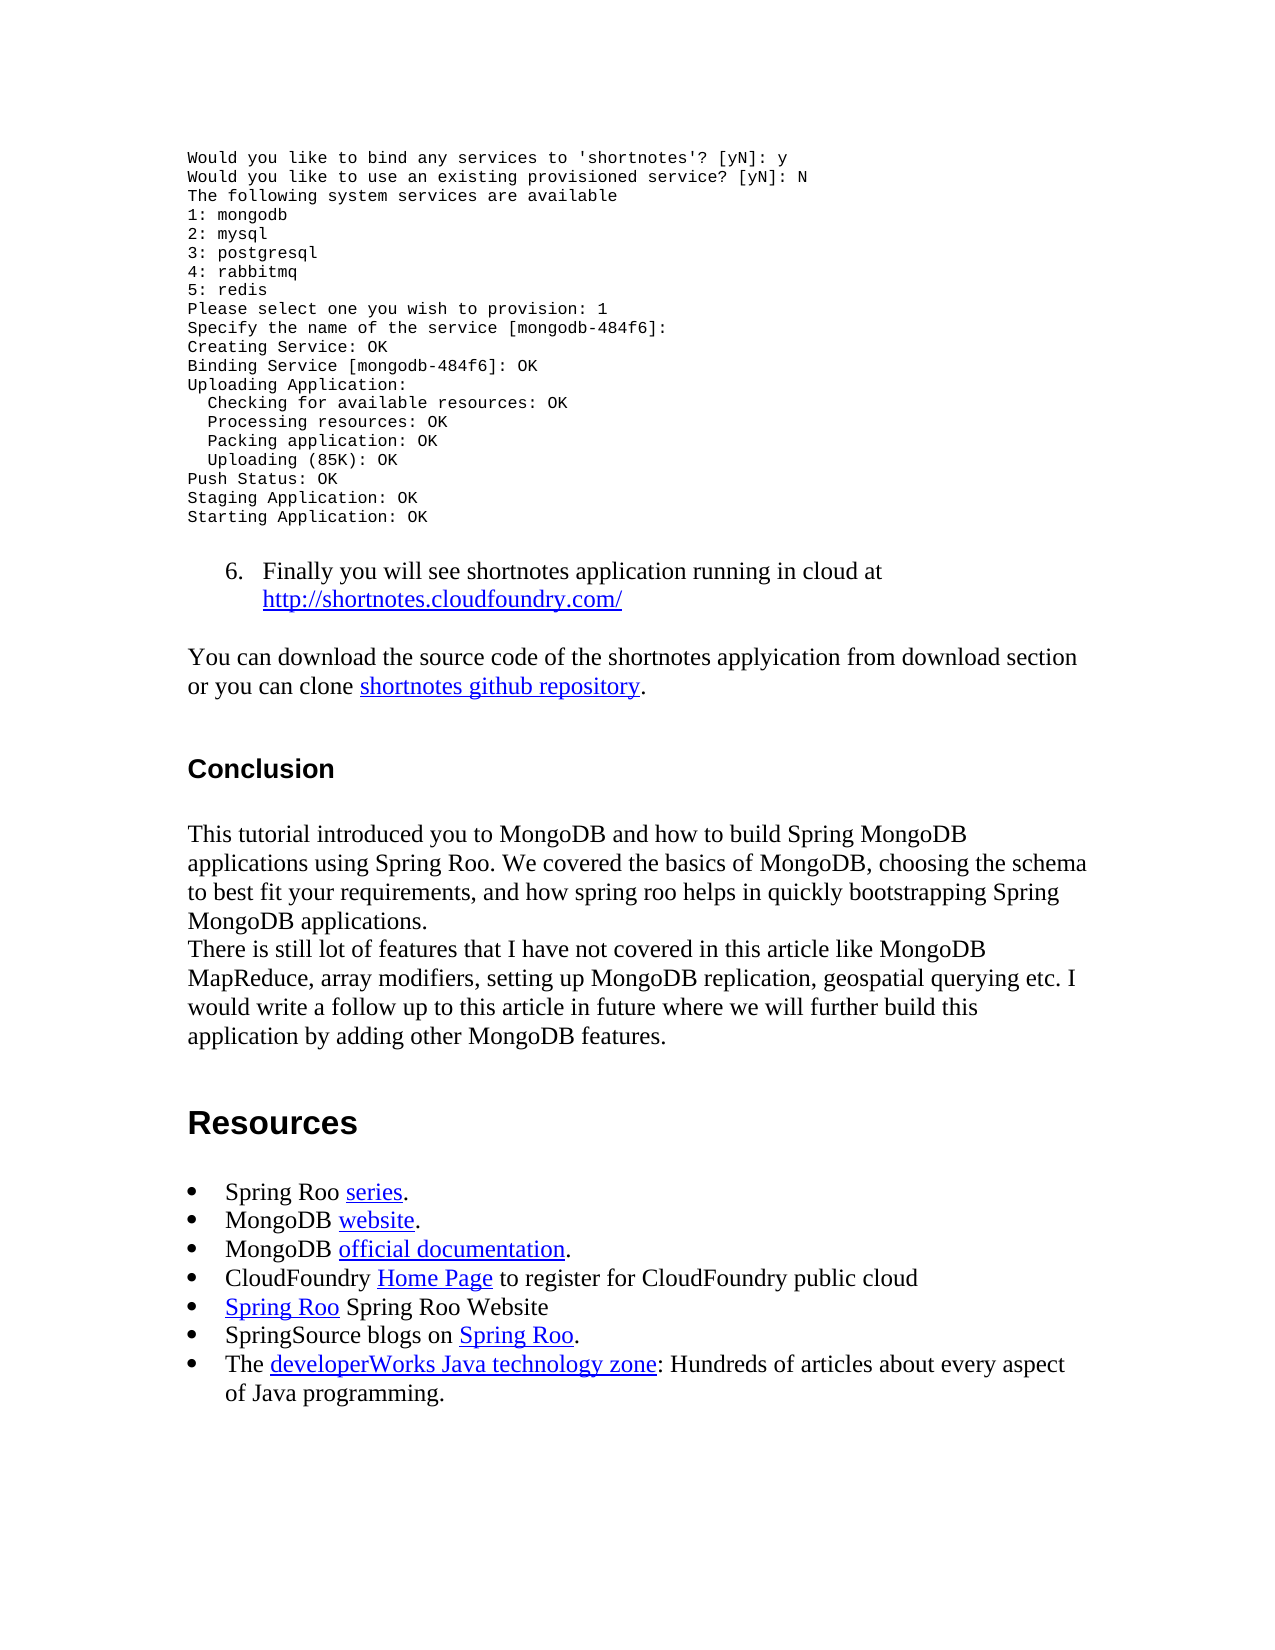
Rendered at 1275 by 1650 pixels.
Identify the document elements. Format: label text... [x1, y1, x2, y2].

text Checking for available resources: OK [187, 395, 1087, 414]
text There is still lot of features that I have not covered in this article like MongoDB MapReduce, array modifiers, setting up MongoDB replication, geospatial querying etc. I would write a follow up to this article in future where we will further build this application by adding other MongoDB features. [187, 934, 1087, 1049]
text 1: mongodb [187, 207, 1087, 225]
text The following system services are available [187, 188, 1087, 207]
list Finally you will see shortnotes application running in cloud at http://shortnotes.cloudfoundry.com/ [225, 556, 1087, 613]
text You can download the source code of the shortnotes applyication from download section or you can clone shortnotes github repository. [187, 642, 1087, 699]
text Starting Application: OK [187, 508, 1087, 527]
text 4: rabbitmq [187, 263, 1087, 282]
list Spring Roo Spring Roo Website [187, 1292, 1087, 1321]
list MongoDB website. [187, 1206, 1087, 1234]
text Staging Application: OK [187, 489, 1087, 508]
text Packing application: OK [187, 433, 1087, 452]
text Uploading Application: [187, 376, 1087, 395]
list CloudFoundry Home Page to register for CloudFoundry public cloud [187, 1263, 1087, 1292]
text Creating Service: OK [187, 338, 1087, 357]
list SpringSource blogs on Spring Roo. [187, 1321, 1087, 1349]
text 5: redis [187, 282, 1087, 301]
text Specify the name of the service [mongodb-484f6]: [187, 320, 1087, 338]
subtitle Conclusion [187, 753, 1087, 784]
text Would you like to use an existing provisioned service? [yN]: N [187, 169, 1087, 188]
list Spring Roo series. [187, 1177, 1087, 1206]
text Would you like to bind any services to 'shortnotes'? [yN]: y [187, 150, 1087, 169]
text 3: postgresql [187, 244, 1087, 263]
text This tutorial introduced you to MongoDB and how to build Spring MongoDB applications using Spring Roo. We covered the basics of MongoDB, choosing the schema to best fit your requirements, and how spring roo helps in quickly bootstrapping Spring MongoDB applications. [187, 819, 1087, 934]
text Uploading (85K): OK [187, 452, 1087, 471]
text Processing resources: OK [187, 414, 1087, 433]
text Please select one you wish to provision: 1 [187, 301, 1087, 320]
text Binding Service [mongodb-484f6]: OK [187, 357, 1087, 376]
text 2: mysql [187, 225, 1087, 244]
text Push Status: OK [187, 471, 1087, 489]
subtitle Resources [187, 1103, 1087, 1142]
list MongoDB official documentation. [187, 1234, 1087, 1263]
list The developerWorks Java technology zone: Hundreds of articles about every aspect of Java programming. [187, 1349, 1087, 1407]
